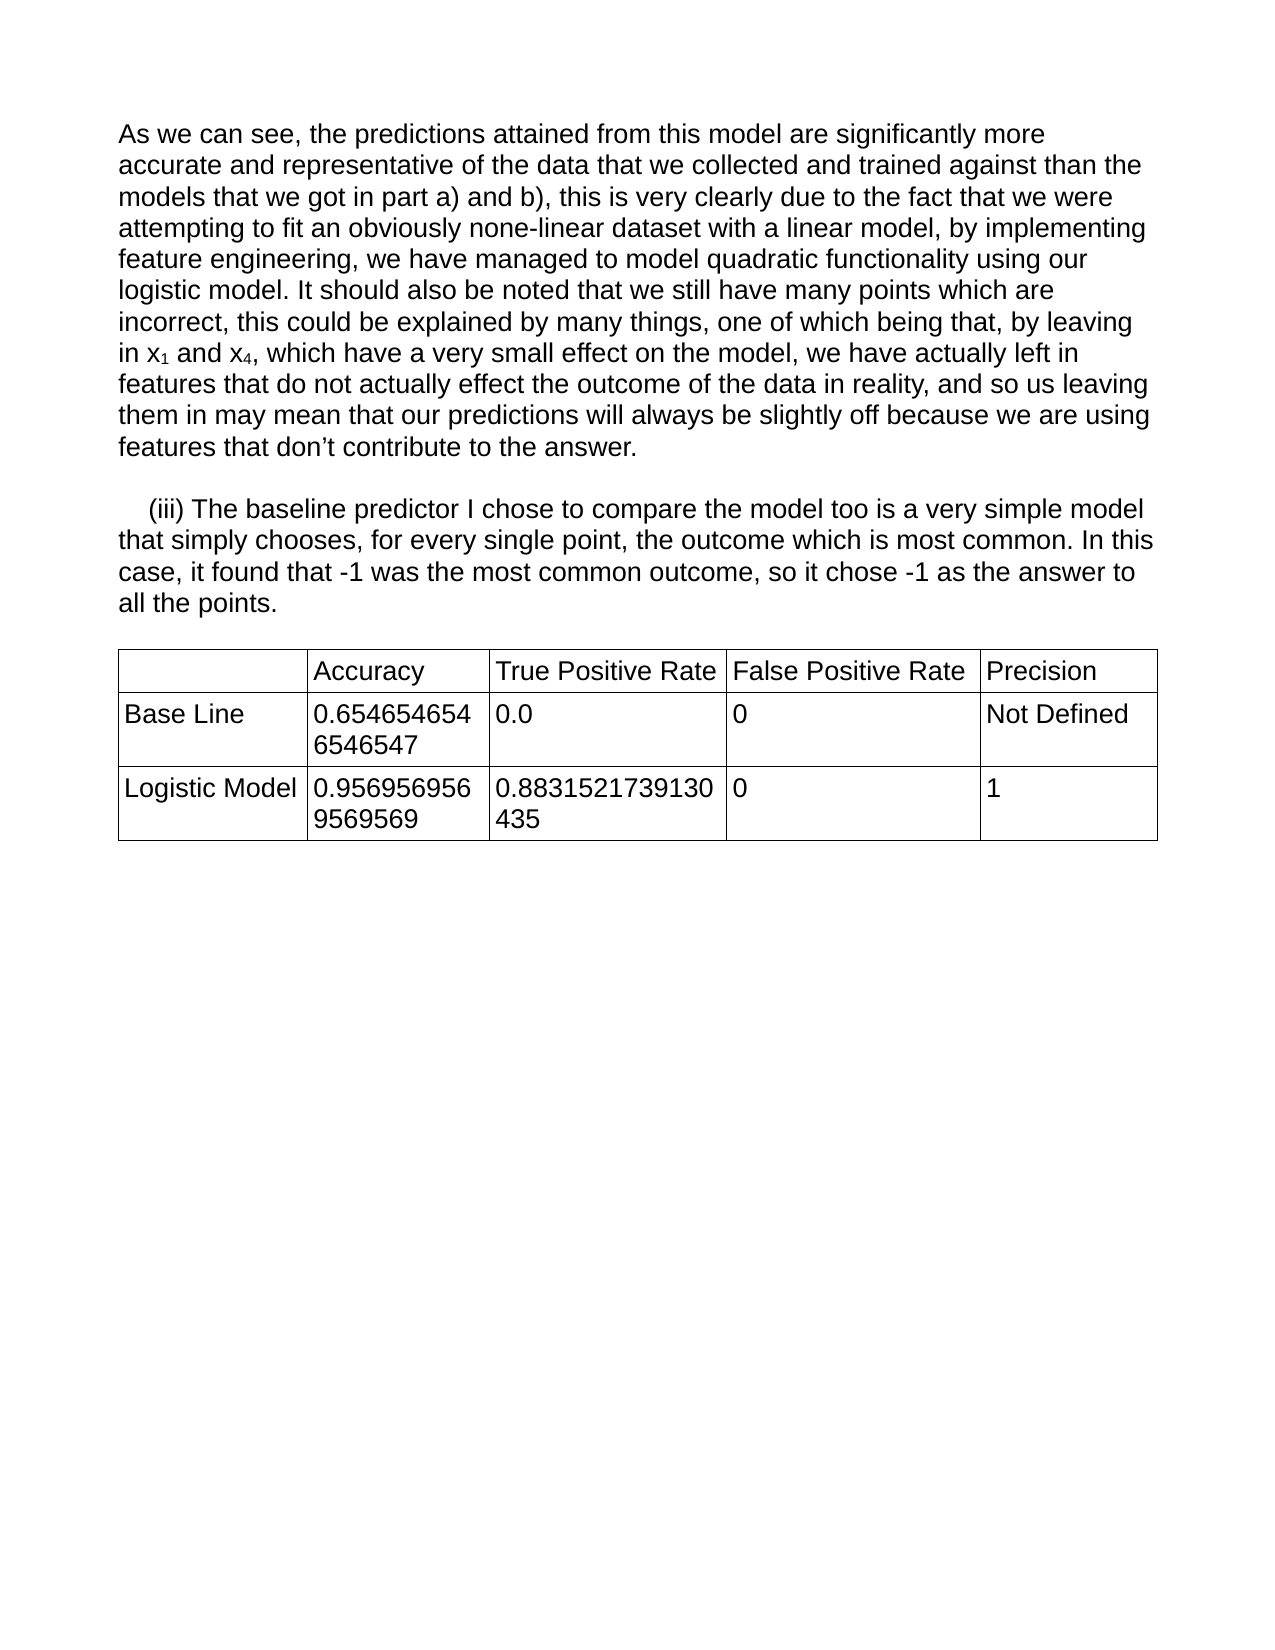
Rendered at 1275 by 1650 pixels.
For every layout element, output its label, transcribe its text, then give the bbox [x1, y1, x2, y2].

text As we can see, the predictions attained from this model are significantly more accurate and representative of the data that we collected and trained against than the models that we got in part a) and b), this is very clearly due to the fact that we were attempting to fit an obviously none-linear dataset with a linear model, by implementing feature engineering, we have managed to model quadratic functionality using our logistic model. It should also be noted that we still have many points which are incorrect, this could be explained by many things, one of which being that, by leaving in x1 and x4, which have a very small effect on the model, we have actually left in features that do not actually effect the outcome of the data in reality, and so us leaving them in may mean that our predictions will always be slightly off because we are using features that don’t contribute to the answer. [118, 118, 1157, 462]
table_cell Not Defined [981, 693, 1157, 766]
table_header False Positive Rate [727, 650, 980, 692]
table_cell Base Line [119, 693, 307, 766]
table_header True Positive Rate [490, 650, 726, 692]
table_cell Logistic Model [119, 767, 307, 840]
table_cell 0.0 [490, 693, 726, 766]
table_header [119, 650, 307, 692]
table_cell 0.9569569569569569 [308, 767, 489, 840]
table_header Accuracy [308, 650, 489, 692]
table_cell 0.8831521739130435 [490, 767, 726, 840]
table_header Precision [981, 650, 1157, 692]
table_cell 0 [727, 767, 980, 840]
table_cell 0 [727, 693, 980, 766]
table_cell 1 [981, 767, 1157, 840]
text (iii) The baseline predictor I chose to compare the model too is a very simple model that simply chooses, for every single point, the outcome which is most common. In this case, it found that -1 was the most common outcome, so it chose -1 as the answer to all the points. [118, 493, 1157, 618]
table_cell 0.6546546546546547 [308, 693, 489, 766]
